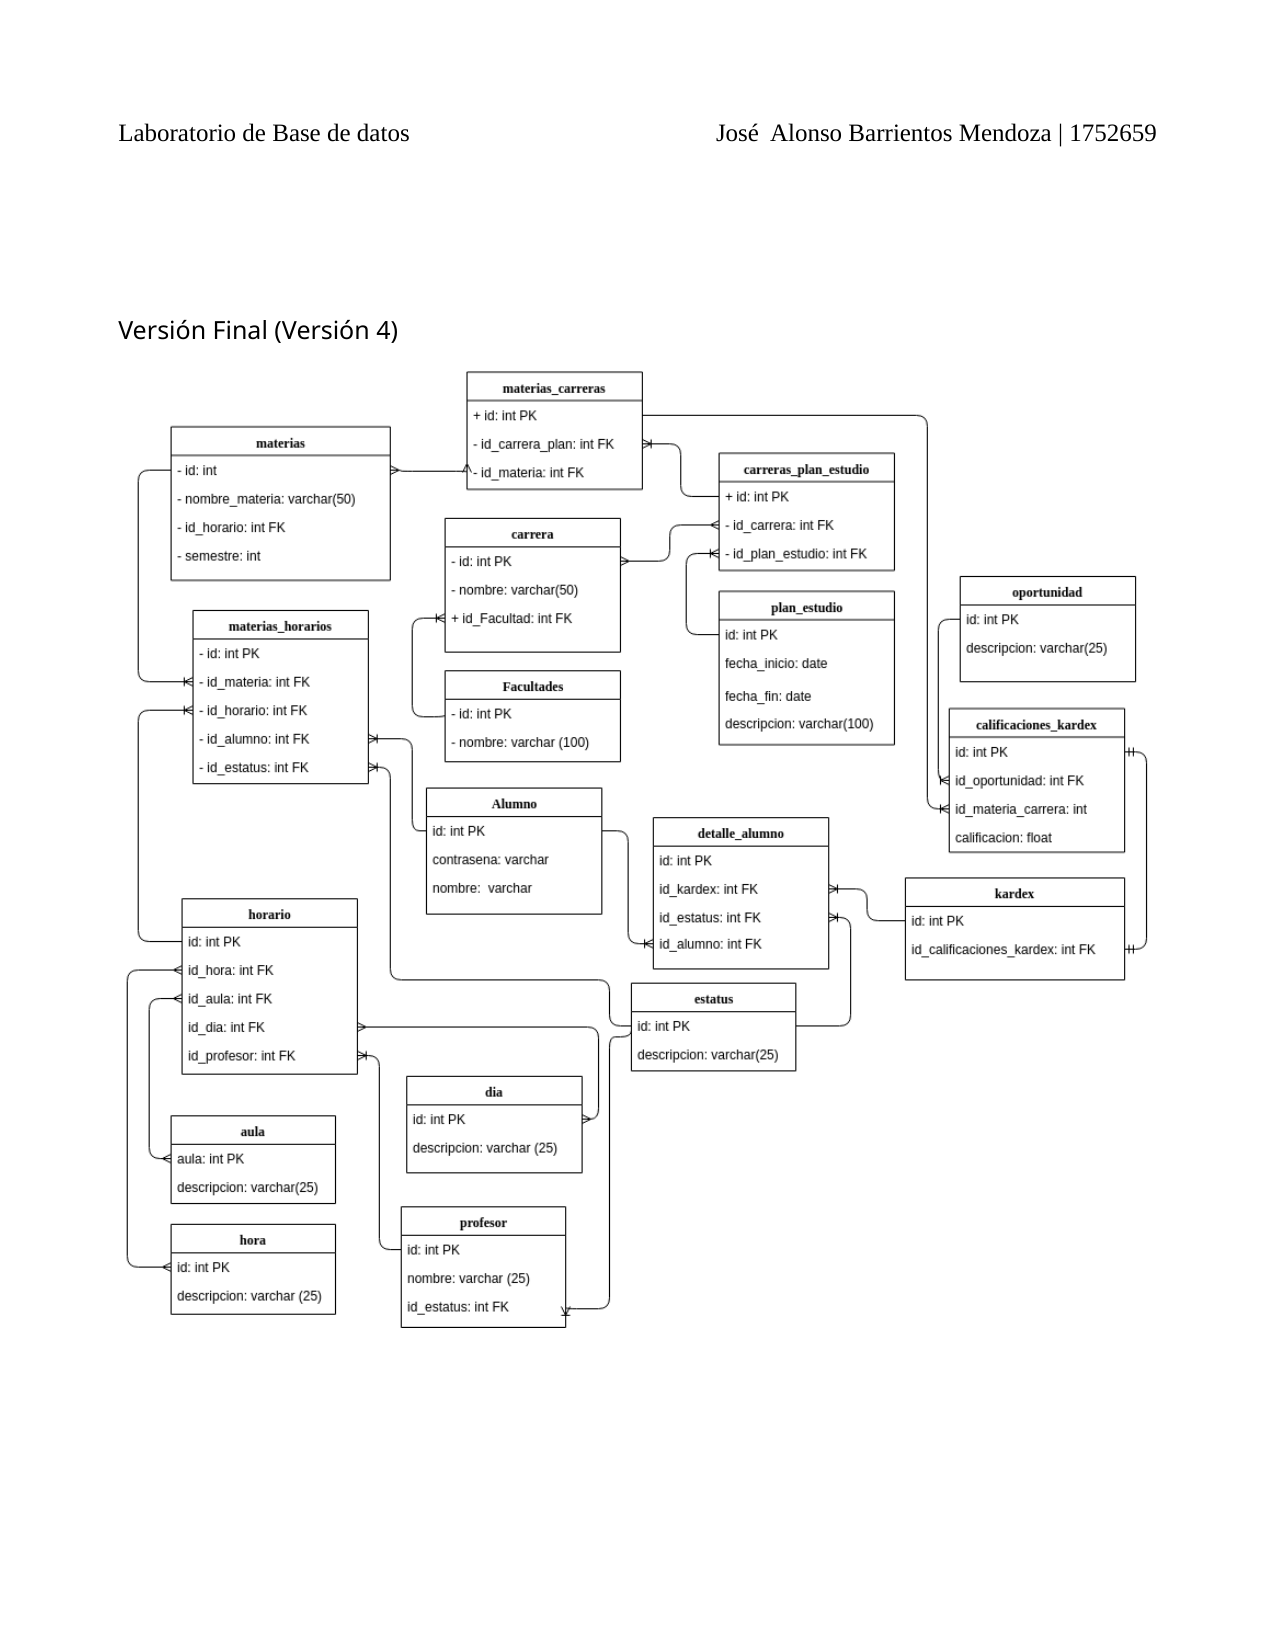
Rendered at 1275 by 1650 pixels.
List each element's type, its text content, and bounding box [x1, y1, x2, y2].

text Versión Final (Versión 4) [118, 313, 1157, 347]
picture [118, 371, 1157, 1328]
